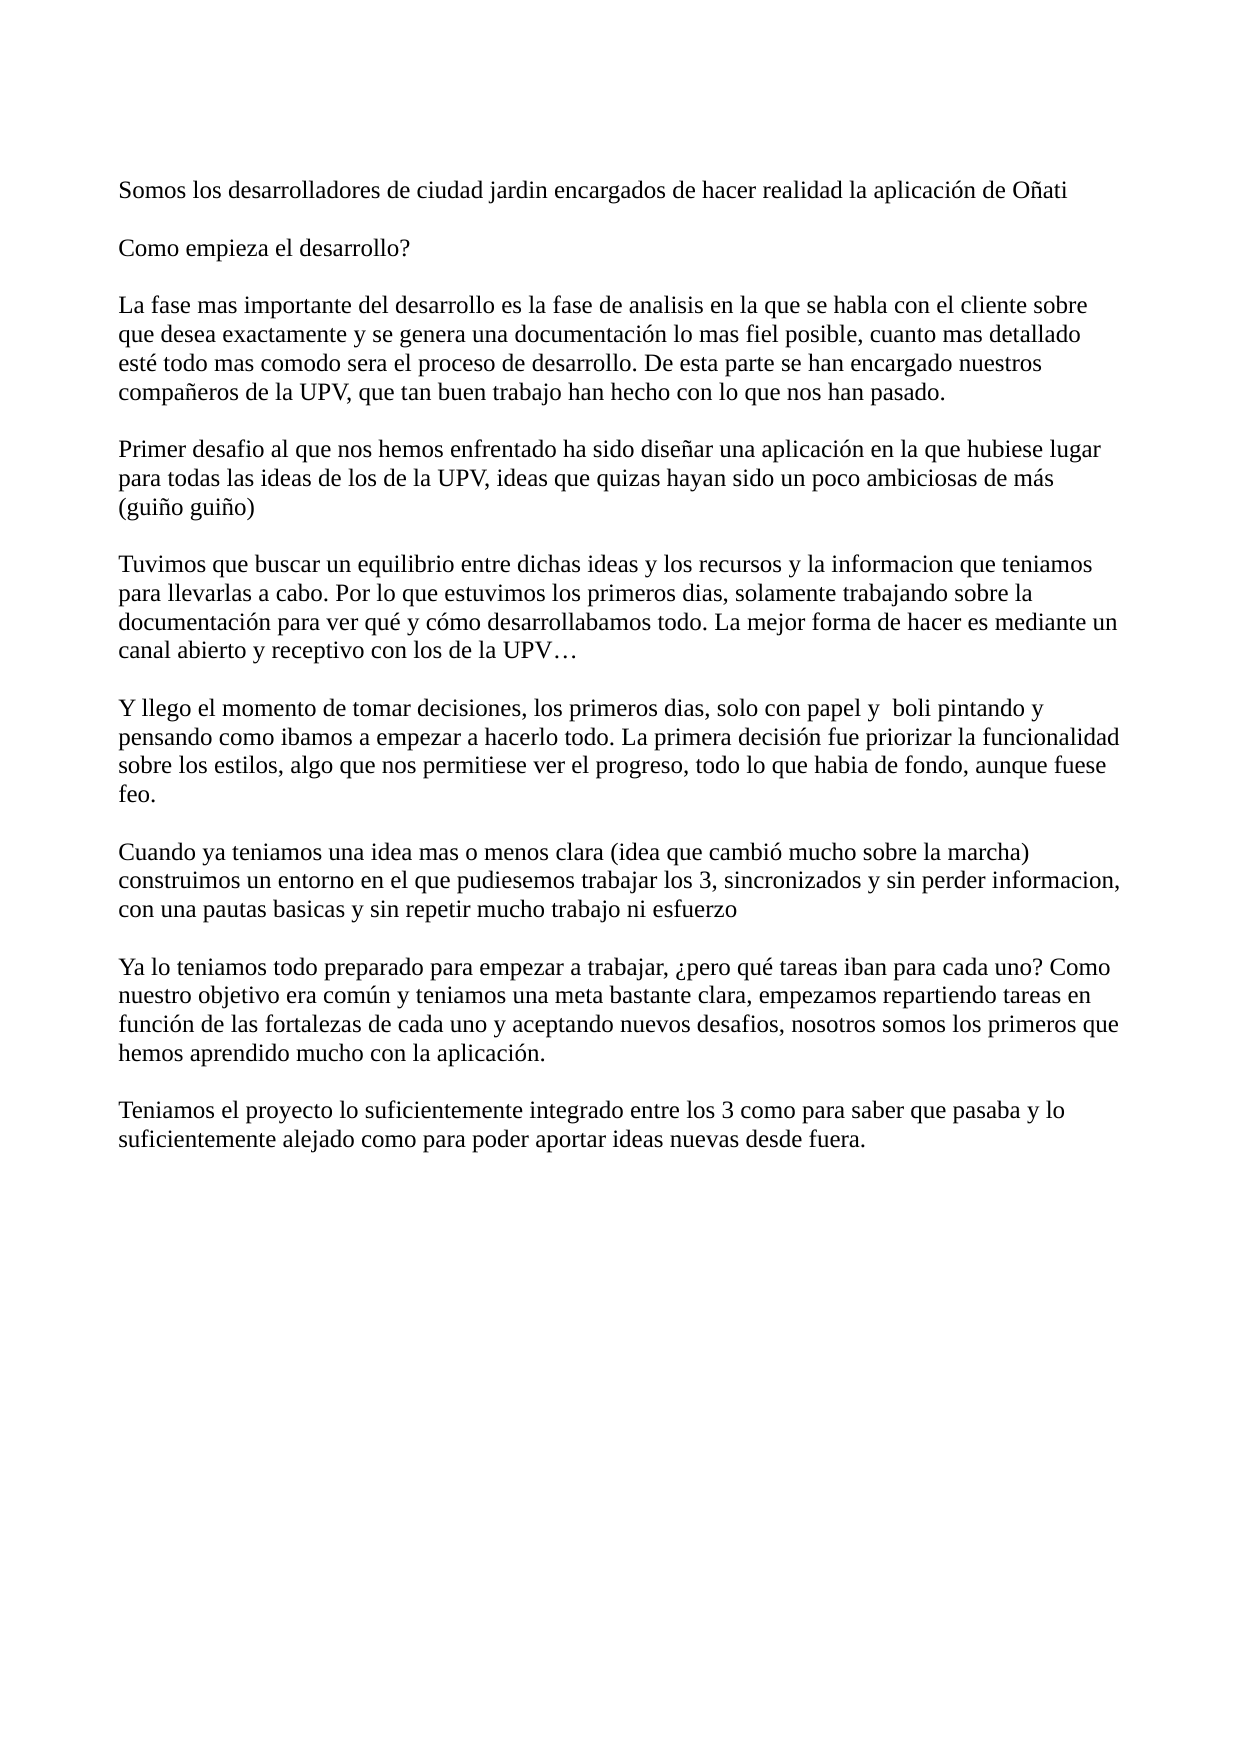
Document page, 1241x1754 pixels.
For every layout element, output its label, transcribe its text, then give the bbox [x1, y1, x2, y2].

text Como empieza el desarrollo? [118, 233, 1122, 262]
text Cuando ya teniamos una idea mas o menos clara (idea que cambió mucho sobre la marcha) construimos un entorno en el que pudiesemos trabajar los 3, sincronizados y sin perder informacion, con una pautas basicas y sin repetir mucho trabajo ni esfuerzo [118, 837, 1122, 923]
text Teniamos el proyecto lo suficientemente integrado entre los 3 como para saber que pasaba y lo suficientemente alejado como para poder aportar ideas nuevas desde fuera. [118, 1096, 1122, 1153]
text Tuvimos que buscar un equilibrio entre dichas ideas y los recursos y la informacion que teniamos para llevarlas a cabo. Por lo que estuvimos los primeros dias, solamente trabajando sobre la documentación para ver qué y cómo desarrollabamos todo. La mejor forma de hacer es mediante un canal abierto y receptivo con los de la UPV… [118, 549, 1122, 664]
text Somos los desarrolladores de ciudad jardin encargados de hacer realidad la aplicación de Oñati [118, 176, 1122, 204]
text Ya lo teniamos todo preparado para empezar a trabajar, ¿pero qué tareas iban para cada uno? Como nuestro objetivo era común y teniamos una meta bastante clara, empezamos repartiendo tareas en función de las fortalezas de cada uno y aceptando nuevos desafios, nosotros somos los primeros que hemos aprendido mucho con la aplicación. [118, 952, 1122, 1067]
text Y llego el momento de tomar decisiones, los primeros dias, solo con papel y boli pintando y pensando como ibamos a empezar a hacerlo todo. La primera decisión fue priorizar la funcionalidad sobre los estilos, algo que nos permitiese ver el progreso, todo lo que habia de fondo, aunque fuese feo. [118, 693, 1122, 808]
text Primer desafio al que nos hemos enfrentado ha sido diseñar una aplicación en la que hubiese lugar para todas las ideas de los de la UPV, ideas que quizas hayan sido un poco ambiciosas de más (guiño guiño) [118, 434, 1122, 521]
text La fase mas importante del desarrollo es la fase de analisis en la que se habla con el cliente sobre que desea exactamente y se genera una documentación lo mas fiel posible, cuanto mas detallado esté todo mas comodo sera el proceso de desarrollo. De esta parte se han encargado nuestros compañeros de la UPV, que tan buen trabajo han hecho con lo que nos han pasado. [118, 291, 1122, 406]
